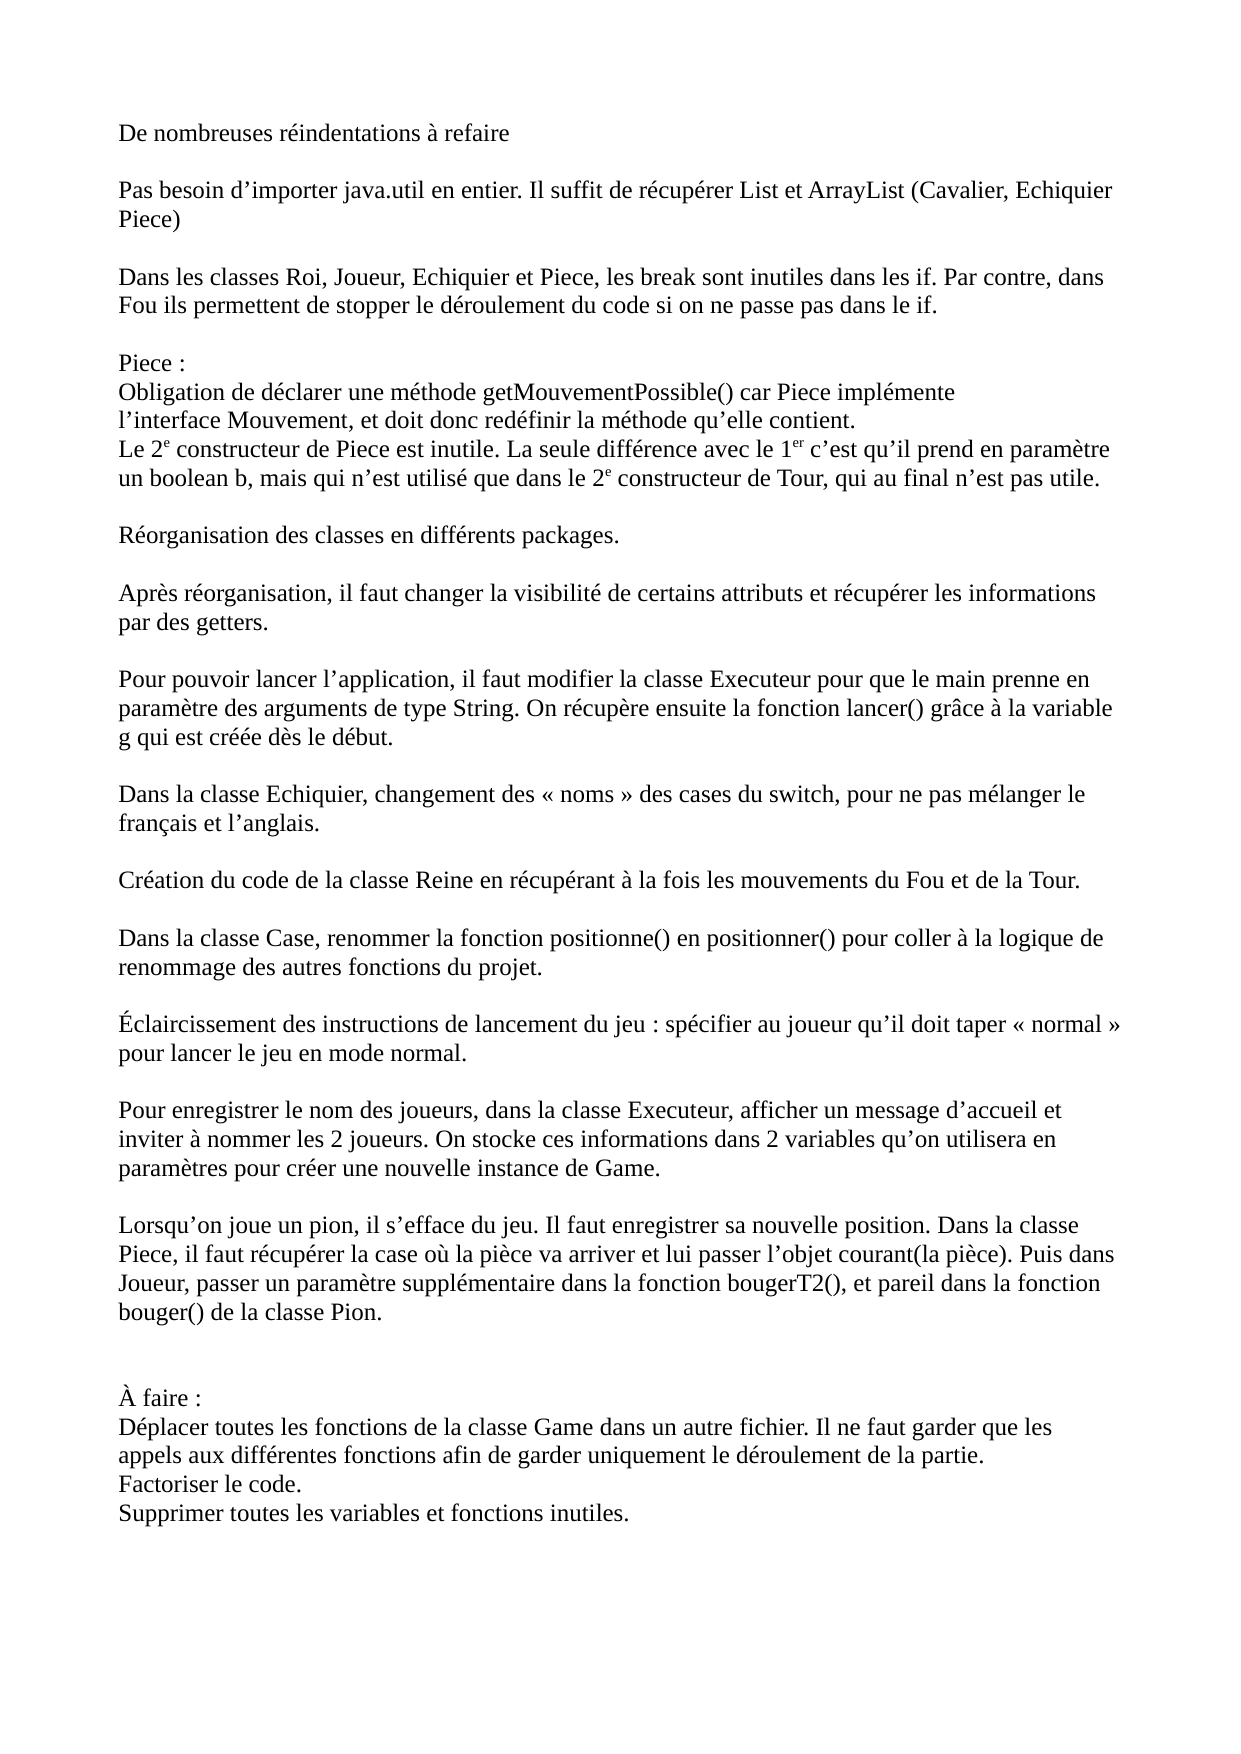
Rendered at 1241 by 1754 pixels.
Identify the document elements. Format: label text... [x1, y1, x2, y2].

text Déplacer toutes les fonctions de la classe Game dans un autre fichier. Il ne faut garder que les appels aux différentes fonctions afin de garder uniquement le déroulement de la partie. [118, 1412, 1122, 1469]
text Le 2e constructeur de Piece est inutile. La seule différence avec le 1er c’est qu’il prend en paramètre un boolean b, mais qui n’est utilisé que dans le 2e constructeur de Tour, qui au final n’est pas utile. [118, 434, 1122, 492]
text Réorganisation des classes en différents packages. [118, 521, 1122, 549]
text Pour enregistrer le nom des joueurs, dans la classe Executeur, afficher un message d’accueil et inviter à nommer les 2 joueurs. On stocke ces informations dans 2 variables qu’on utilisera en paramètres pour créer une nouvelle instance de Game. [118, 1096, 1122, 1182]
text De nombreuses réindentations à refaire [118, 118, 1122, 147]
text Éclaircissement des instructions de lancement du jeu : spécifier au joueur qu’il doit taper « normal » pour lancer le jeu en mode normal. [118, 1009, 1122, 1067]
text l’interface Mouvement, et doit donc redéfinir la méthode qu’elle contient. [118, 406, 1122, 434]
text Lorsqu’on joue un pion, il s’efface du jeu. Il faut enregistrer sa nouvelle position. Dans la classe Piece, il faut récupérer la case où la pièce va arriver et lui passer l’objet courant(la pièce). Puis dans Joueur, passer un paramètre supplémentaire dans la fonction bougerT2(), et pareil dans la fonction bouger() de la classe Pion. [118, 1211, 1122, 1326]
text Obligation de déclarer une méthode getMouvementPossible() car Piece implémente [118, 377, 1122, 406]
text Création du code de la classe Reine en récupérant à la fois les mouvements du Fou et de la Tour. [118, 866, 1122, 894]
text Dans la classe Echiquier, changement des « noms » des cases du switch, pour ne pas mélanger le français et l’anglais. [118, 779, 1122, 837]
text Pour pouvoir lancer l’application, il faut modifier la classe Executeur pour que le main prenne en paramètre des arguments de type String. On récupère ensuite la fonction lancer() grâce à la variable g qui est créée dès le début. [118, 664, 1122, 751]
text Piece : [118, 348, 1122, 377]
text Après réorganisation, il faut changer la visibilité de certains attributs et récupérer les informations par des getters. [118, 578, 1122, 636]
text Pas besoin d’importer java.util en entier. Il suffit de récupérer List et ArrayList (Cavalier, Echiquier Piece) [118, 176, 1122, 233]
text Dans la classe Case, renommer la fonction positionne() en positionner() pour coller à la logique de renommage des autres fonctions du projet. [118, 923, 1122, 981]
text Factoriser le code. [118, 1469, 1122, 1498]
text Dans les classes Roi, Joueur, Echiquier et Piece, les break sont inutiles dans les if. Par contre, dans Fou ils permettent de stopper le déroulement du code si on ne passe pas dans le if. [118, 262, 1122, 319]
text À faire : [118, 1383, 1122, 1412]
text Supprimer toutes les variables et fonctions inutiles. [118, 1498, 1122, 1527]
